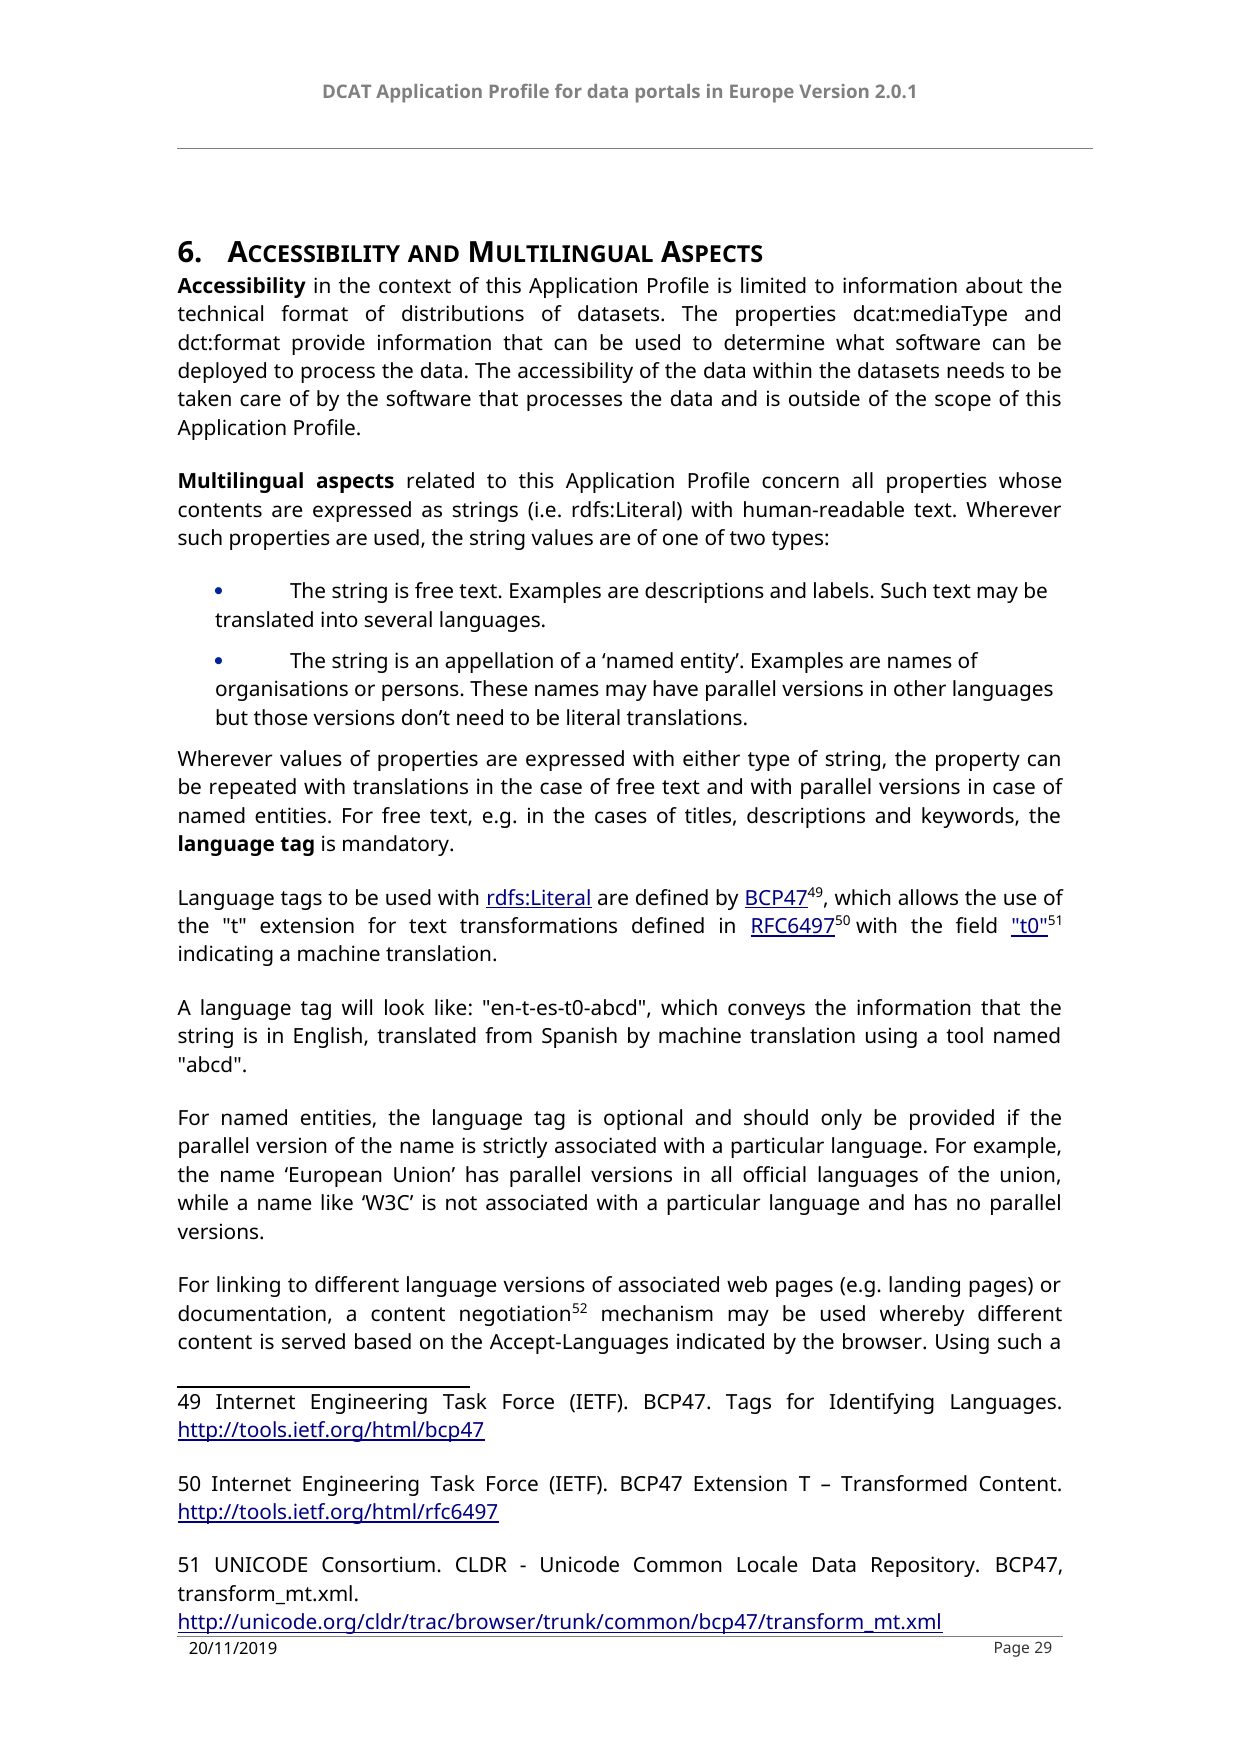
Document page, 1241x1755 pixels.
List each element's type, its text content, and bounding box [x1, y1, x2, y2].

text Internet Engineering Task Force (IETF). BCP47. Tags for Identifying Languages. http://tools.ietf.org/html/bcp47 [177, 1387, 1063, 1444]
list The string is an appellation of a ‘named entity’. Examples are names of organisations or persons. These names may have parallel versions in other languages but those versions don’t need to be literal translations. [215, 646, 1063, 731]
text Accessibility in the context of this Application Profile is limited to information about the technical format of distributions of datasets. The properties dcat:mediaType and dct:format provide information that can be used to determine what software can be deployed to process the data. The accessibility of the data within the datasets needs to be taken care of by the software that processes the data and is outside of the scope of this Application Profile. [177, 271, 1063, 441]
list The string is free text. Examples are descriptions and labels. Such text may be translated into several languages. [215, 577, 1063, 633]
text Language tags to be used with rdfs:Literal are defined by BCP47, which allows the use of the "t" extension for text transformations defined in RFC6497 with the field "t0" indicating a machine translation. [177, 883, 1063, 968]
subtitle Accessibility and Multilingual Aspects [177, 231, 1063, 271]
text For named entities, the language tag is optional and should only be provided if the parallel version of the name is strictly associated with a particular language. For example, the name ‘European Union’ has parallel versions in all official languages of the union, while a name like ‘W3C’ is not associated with a particular language and has no parallel versions. [177, 1103, 1063, 1245]
text Wherever values of properties are expressed with either type of string, the property can be repeated with translations in the case of free text and with parallel versions in case of named entities. For free text, e.g. in the cases of titles, descriptions and keywords, the language tag is mandatory. [177, 744, 1063, 858]
text Internet Engineering Task Force (IETF). BCP47 Extension T – Transformed Content. http://tools.ietf.org/html/rfc6497 [177, 1469, 1063, 1526]
text Multilingual aspects related to this Application Profile concern all properties whose contents are expressed as strings (i.e. rdfs:Literal) with human-readable text. Wherever such properties are used, the string values are of one of two types: [177, 466, 1063, 552]
text UNICODE Consortium. CLDR - Unicode Common Locale Data Repository. BCP47, transform_mt.xml. http://unicode.org/cldr/trac/browser/trunk/common/bcp47/transform_mt.xml [177, 1551, 1063, 1636]
text A language tag will look like: "en-t-es-t0-abcd", which conveys the information that the string is in English, translated from Spanish by machine translation using a tool named "abcd". [177, 993, 1063, 1078]
text For linking to different language versions of associated web pages (e.g. landing pages) or documentation, a content negotiation mechanism may be used whereby different content is served based on the Accept-Languages indicated by the browser. Using such a [177, 1270, 1063, 1356]
